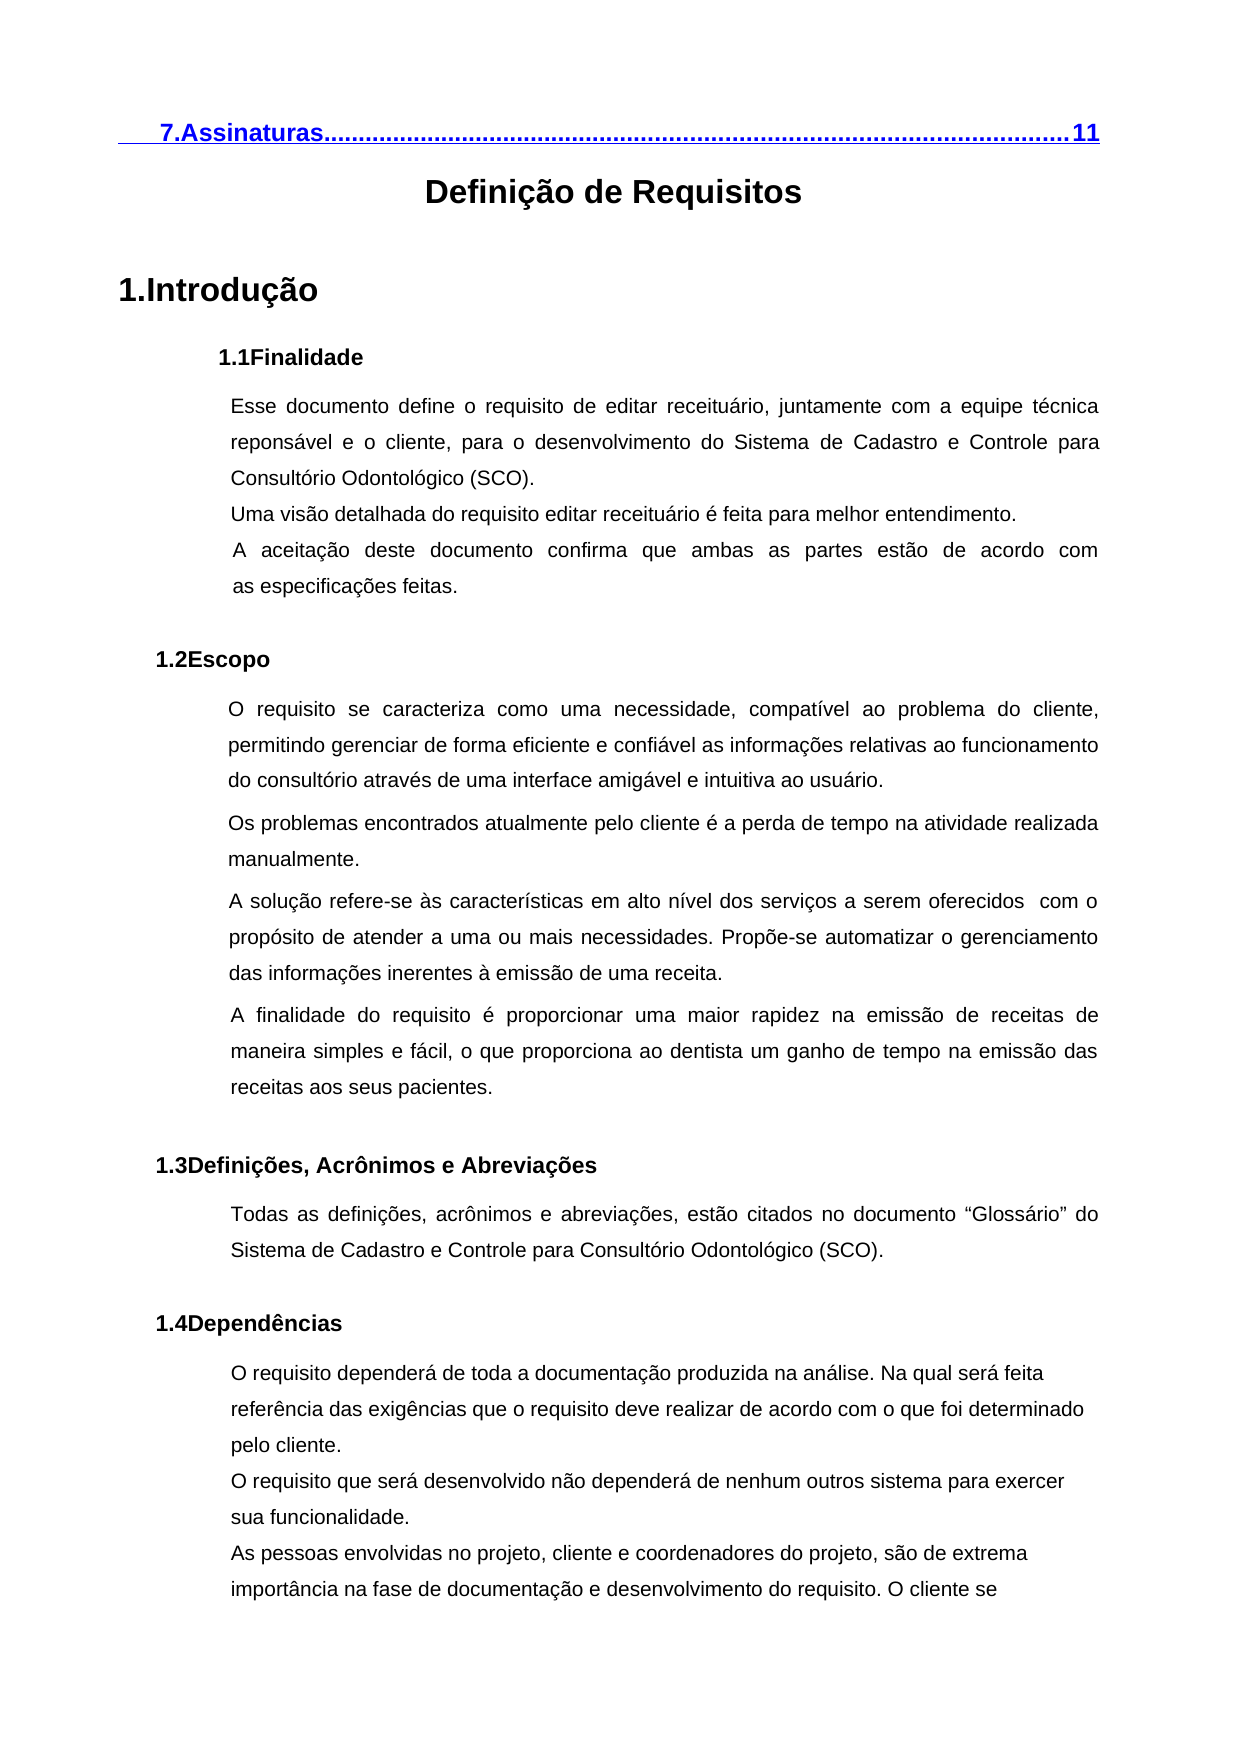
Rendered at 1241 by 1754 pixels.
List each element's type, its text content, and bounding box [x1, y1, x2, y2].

subtitle Definições, Acrônimos e Abreviações [155, 1152, 1100, 1178]
subtitle Definição de Requisitos [118, 172, 1100, 210]
subtitle Escopo [155, 646, 1100, 672]
text 7.Assinaturas 11 [118, 118, 1100, 143]
text Os problemas encontrados atualmente pelo cliente é a perda de tempo na atividade realizada manualmente. [228, 811, 1100, 870]
text Esse documento define o requisito de editar receituário, juntamente com a equipe técnica reponsável e o cliente, para o desenvolvimento do Sistema de Cadastro e Controle para Consultório Odontológico (SCO). [230, 394, 1100, 490]
subtitle Dependências [155, 1310, 1100, 1337]
text As pessoas envolvidas no projeto, cliente e coordenadores do projeto, são de extrema importância na fase de documentação e desenvolvimento do requisito. O cliente se [231, 1540, 1100, 1600]
text O requisito se caracteriza como uma necessidade, compatível ao problema do cliente, permitindo gerenciar de forma eficiente e confiável as informações relativas ao funcionamento do consultório através de uma interface amigável e intuitiva ao usuário. [228, 696, 1100, 792]
text O requisito dependerá de toda a documentação produzida na análise. Na qual será feita referência das exigências que o requisito deve realizar de acordo com o que foi determinado pelo cliente. [231, 1361, 1100, 1457]
subtitle Introdução [118, 270, 1100, 309]
text A aceitação deste documento confirma que ambas as partes estão de acordo com as especificações feitas. [232, 538, 1100, 598]
text Uma visão detalhada do requisito editar receituário é feita para melhor entendimento. [230, 502, 1100, 526]
text A solução refere-se às características em alto nível dos serviços a serem oferecidos com o propósito de atender a uma ou mais necessidades. Propõe-se automatizar o gerenciamento das informações inerentes à emissão de uma receita. [229, 889, 1100, 984]
text A finalidade do requisito é proporcionar uma maior rapidez na emissão de receitas de maneira simples e fácil, o que proporciona ao dentista um ganho de tempo na emissão das receitas aos seus pacientes. [230, 1003, 1100, 1098]
subtitle Finalidade [218, 344, 1100, 370]
text Todas as definições, acrônimos e abreviações, estão citados no documento “Glossário” do Sistema de Cadastro e Controle para Consultório Odontológico (SCO). [230, 1202, 1100, 1262]
text O requisito que será desenvolvido não dependerá de nenhum outros sistema para exercer sua funcionalidade. [231, 1468, 1100, 1528]
